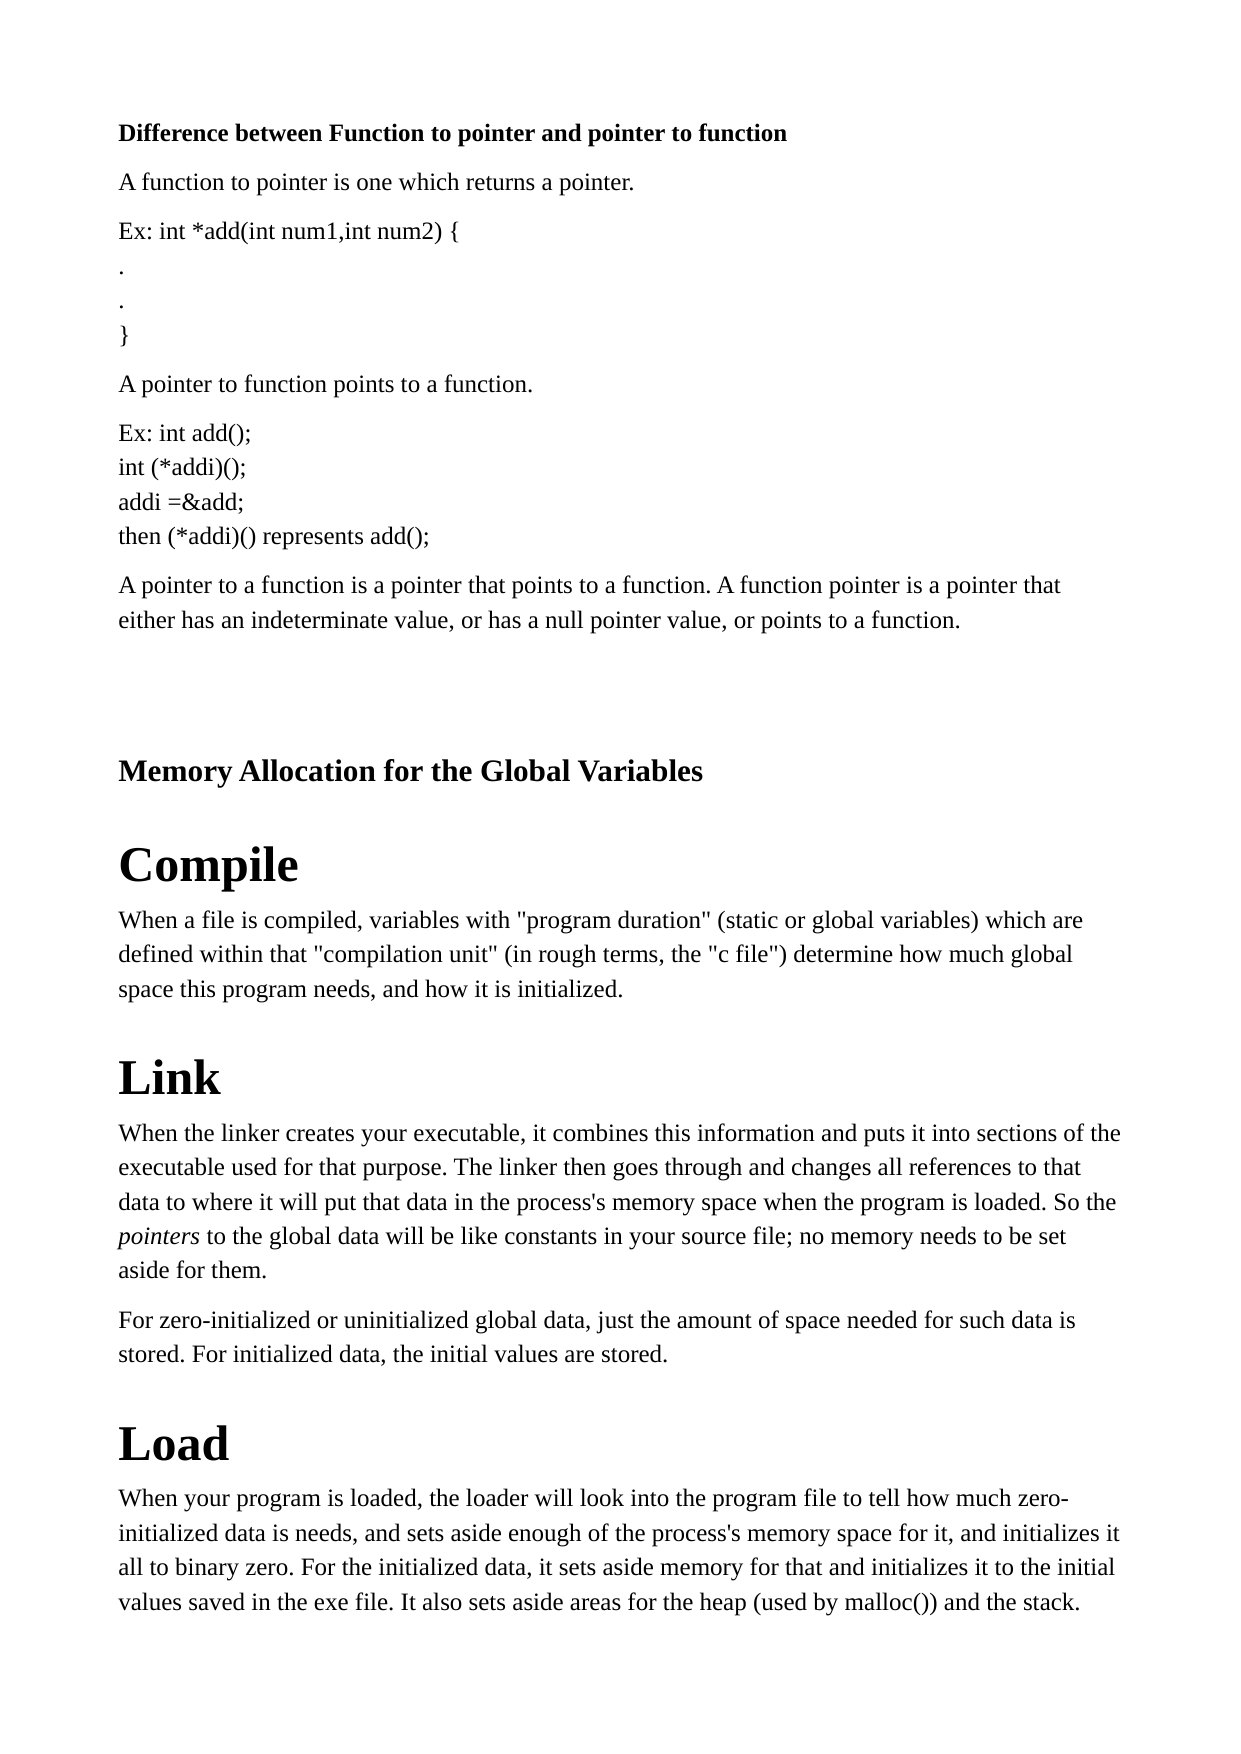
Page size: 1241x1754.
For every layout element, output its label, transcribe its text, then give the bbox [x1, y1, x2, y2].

text A pointer to function points to a function. [118, 369, 1122, 397]
text When the linker creates your executable, it combines this information and puts it into sections of the executable used for that purpose. The linker then goes through and changes all references to that data to where it will put that data in the process's memory space when the program is loaded. So the pointers to the global data will be like constants in your source file; no memory needs to be set aside for them. [118, 1118, 1122, 1284]
subtitle Link [118, 1048, 1122, 1105]
subtitle Compile [118, 835, 1122, 892]
text A pointer to a function is a pointer that points to a function. A function pointer is a pointer that either has an indeterminate value, or has a null pointer value, or points to a function. [118, 570, 1122, 633]
text Ex: int *add(int num1,int num2) { . . } [118, 216, 1122, 348]
subtitle Load [118, 1413, 1122, 1471]
text A function to pointer is one which returns a pointer. [118, 167, 1122, 196]
text When a file is compiled, variables with "program duration" (static or global variables) which are defined within that "compilation unit" (in rough terms, the "c file") determine how much global space this program needs, and how it is initialized. [118, 905, 1122, 1002]
text When your program is loaded, the loader will look into the program file to tell how much zero-initialized data is needs, and sets aside enough of the process's memory space for it, and initializes it all to binary zero. For the initialized data, it sets aside memory for that and initializes it to the initial values saved in the exe file. It also sets aside areas for the heap (used by malloc()) and the stack. [118, 1483, 1122, 1615]
text For zero-initialized or uninitialized global data, just the amount of space needed for such data is stored. For initialized data, the initial values are stored. [118, 1305, 1122, 1368]
text Memory Allocation for the Global Variables [118, 752, 1122, 788]
text Ex: int add(); int (*addi)(); addi =&add; then (*addi)() represents add(); [118, 418, 1122, 550]
text Difference between Function to pointer and pointer to function [118, 118, 1122, 147]
